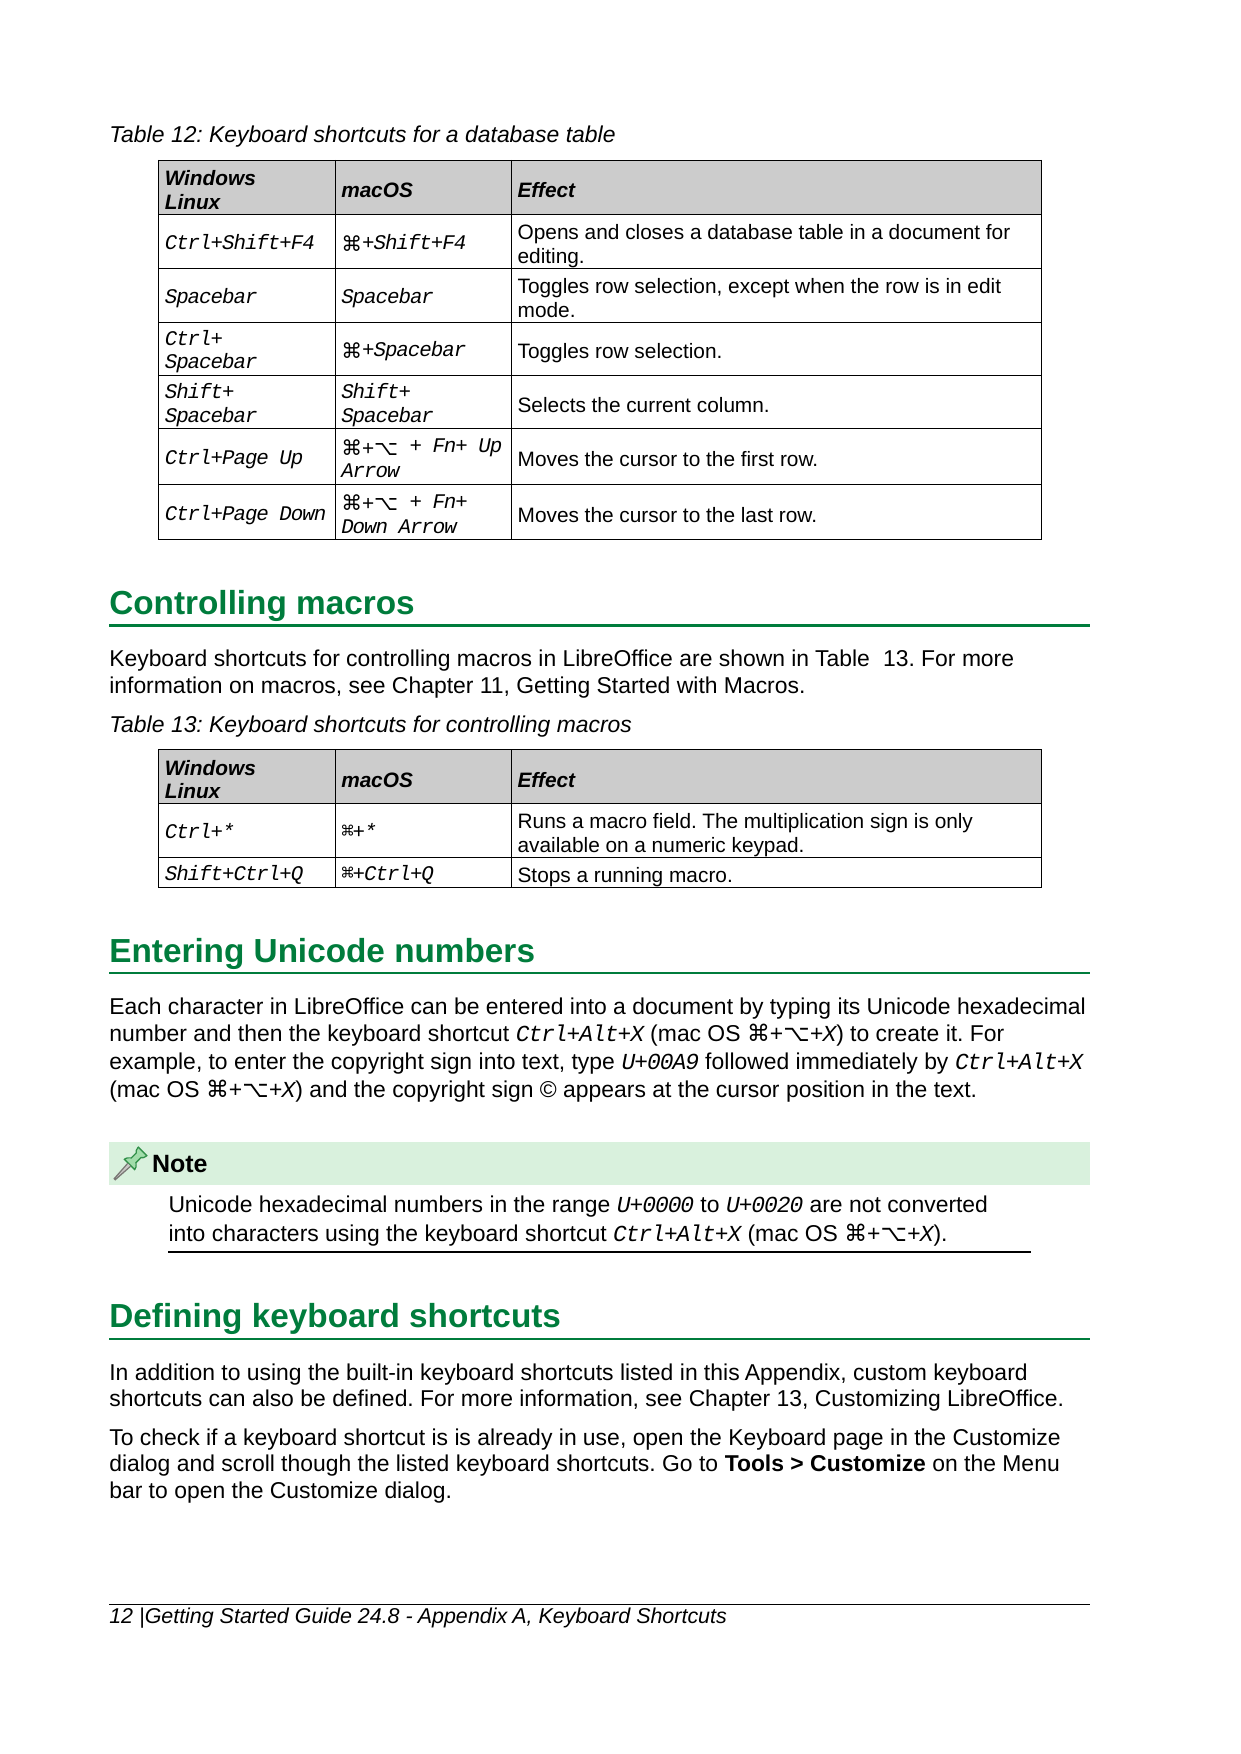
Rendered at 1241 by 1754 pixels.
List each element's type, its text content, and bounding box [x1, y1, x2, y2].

table_header Windows Linux [159, 750, 335, 803]
table_cell ⌘+Shift+F4 [336, 215, 511, 268]
table_header Effect [512, 750, 1041, 803]
table_header Effect [512, 161, 1041, 214]
table_cell Moves the cursor to the first row. [512, 429, 1041, 484]
table_cell Shift+ Spacebar [336, 376, 511, 428]
text Keyboard shortcuts for controlling macros in LibreOffice are shown in Table 13. For more information on macros, see Chapter 11, Getting Started with Macros. [109, 645, 1090, 698]
text Unicode hexadecimal numbers in the range U+0000 to U+0020 are not converted into characters using the keyboard shortcut Ctrl+Alt+X (mac OS ⌘+⌥+X). [168, 1191, 1031, 1251]
table_cell ⌘+Spacebar [336, 323, 511, 375]
subtitle Controlling macros [109, 583, 1090, 624]
table_cell Ctrl+ Spacebar [159, 323, 335, 375]
text Each character in LibreOffice can be entered into a document by typing its Unicode hexadecimal number and then the keyboard shortcut Ctrl+Alt+X (mac OS ⌘+⌥+X) to create it. For example, to enter the copyright sign into text, type U+00A9 followed immediately by Ctrl+Alt+X (mac OS ⌘+⌥+X) and the copyright sign © appears at the cursor position in the text. [109, 993, 1090, 1105]
table_cell Runs a macro field. The multiplication sign is only available on a numeric keypad. [512, 804, 1041, 857]
table_cell Ctrl+Page Down [159, 485, 335, 539]
table_cell ⌘+⌥ + Fn+ Up Arrow [336, 429, 511, 484]
text To check if a keyboard shortcut is is already in use, open the Keyboard page in the Customize dialog and scroll though the listed keyboard shortcuts. Go to Tools > Customize on the Menu bar to open the Customize dialog. [109, 1424, 1090, 1503]
table_cell Shift+Ctrl+Q [159, 858, 335, 887]
table_cell Spacebar [336, 269, 511, 322]
table_cell Moves the cursor to the last row. [512, 485, 1041, 539]
table_cell ⌘+* [336, 804, 511, 857]
table_cell Shift+ Spacebar [159, 376, 335, 428]
table_header macOS [336, 750, 511, 803]
table_header Windows Linux [159, 161, 335, 214]
subtitle Defining keyboard shortcuts [109, 1297, 1090, 1338]
table_cell ⌘+Ctrl+Q [336, 858, 511, 887]
table_cell Spacebar [159, 269, 335, 322]
table_cell Stops a running macro. [512, 858, 1041, 887]
table_cell Opens and closes a database table in a document for editing. [512, 215, 1041, 268]
text Table 13: Keyboard shortcuts for controlling macros [109, 711, 1090, 737]
table_cell Ctrl+Shift+F4 [159, 215, 335, 268]
subtitle Entering Unicode numbers [109, 931, 1090, 972]
table_cell Ctrl+* [159, 804, 335, 857]
table_cell ⌘+⌥ + Fn+ Down Arrow [336, 485, 511, 539]
subtitle Note [109, 1142, 1090, 1185]
text Table 12: Keyboard shortcuts for a database table [109, 121, 1090, 147]
table_cell Toggles row selection. [512, 323, 1041, 375]
table_cell Selects the current column. [512, 376, 1041, 428]
table_cell Toggles row selection, except when the row is in edit mode. [512, 269, 1041, 322]
table_cell Ctrl+Page Up [159, 429, 335, 484]
table_header macOS [336, 161, 511, 214]
text In addition to using the built-in keyboard shortcuts listed in this Appendix, custom keyboard shortcuts can also be defined. For more information, see Chapter 13, Customizing LibreOffice. [109, 1359, 1090, 1412]
